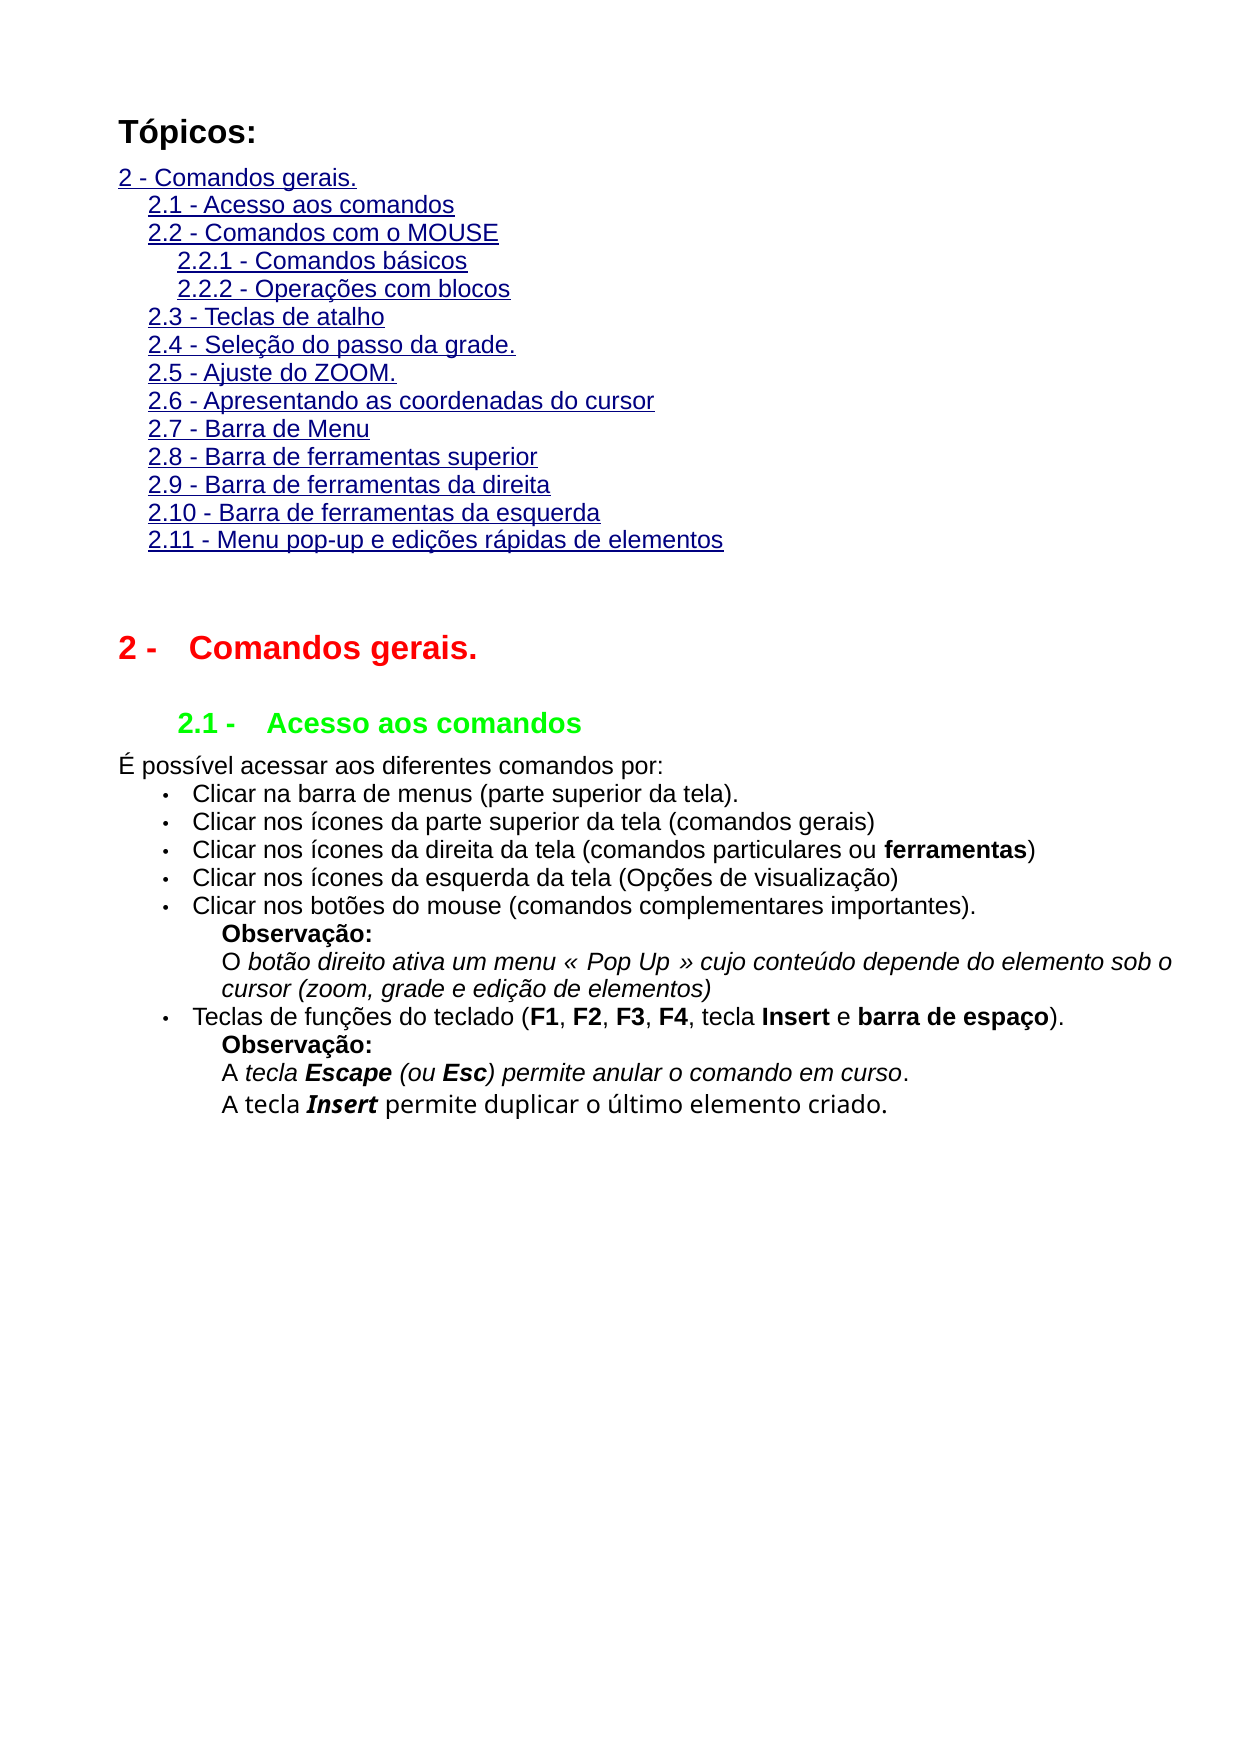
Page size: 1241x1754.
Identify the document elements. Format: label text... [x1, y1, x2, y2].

text 2.9 - Barra de ferramentas da direita [148, 470, 1181, 498]
text 2.1 - Acesso aos comandos [148, 191, 1181, 219]
text É possível acessar aos diferentes comandos por: [118, 752, 1181, 780]
list Clicar nos botões do mouse (comandos complementares importantes). Observação: O botão direito ativa um menu « Pop Up » cujo conteúdo depende do elemento sob o cursor (zoom, grade e edição de elementos) [162, 891, 1181, 1003]
subtitle Acesso aos comandos [177, 707, 1181, 740]
text 2.8 - Barra de ferramentas superior [148, 442, 1181, 470]
text 2.2.2 - Operações com blocos [177, 275, 1181, 303]
list Clicar nos ícones da direita da tela (comandos particulares ou ferramentas) [162, 836, 1181, 863]
list Clicar na barra de menus (parte superior da tela). [162, 780, 1181, 808]
list Clicar nos ícones da parte superior da tela (comandos gerais) [162, 808, 1181, 836]
text 2 - Comandos gerais. [118, 163, 1181, 191]
text 2.2.1 - Comandos básicos [177, 247, 1181, 275]
text 2.5 - Ajuste do ZOOM. [148, 359, 1181, 387]
list Clicar nos ícones da esquerda da tela (Opções de visualização) [162, 863, 1181, 891]
subtitle Comandos gerais. [118, 629, 1181, 666]
text 2.6 - Apresentando as coordenadas do cursor [148, 387, 1181, 414]
text 2.4 - Seleção do passo da grade. [148, 331, 1181, 359]
subtitle Tópicos: [118, 113, 1181, 151]
text 2.7 - Barra de Menu [148, 414, 1181, 442]
text 2.3 - Teclas de atalho [148, 303, 1181, 331]
list Teclas de funções do teclado (F1, F2, F3, F4, tecla Insert e barra de espaço). Observação: A tecla Escape (ou Esc) permite anular o comando em curso. A tecla Insert permite duplicar o último elemento criado. [162, 1003, 1181, 1121]
text 2.10 - Barra de ferramentas da esquerda [148, 498, 1181, 526]
text 2.11 - Menu pop-up e edições rápidas de elementos [148, 526, 1181, 554]
text 2.2 - Comandos com o MOUSE [148, 219, 1181, 247]
